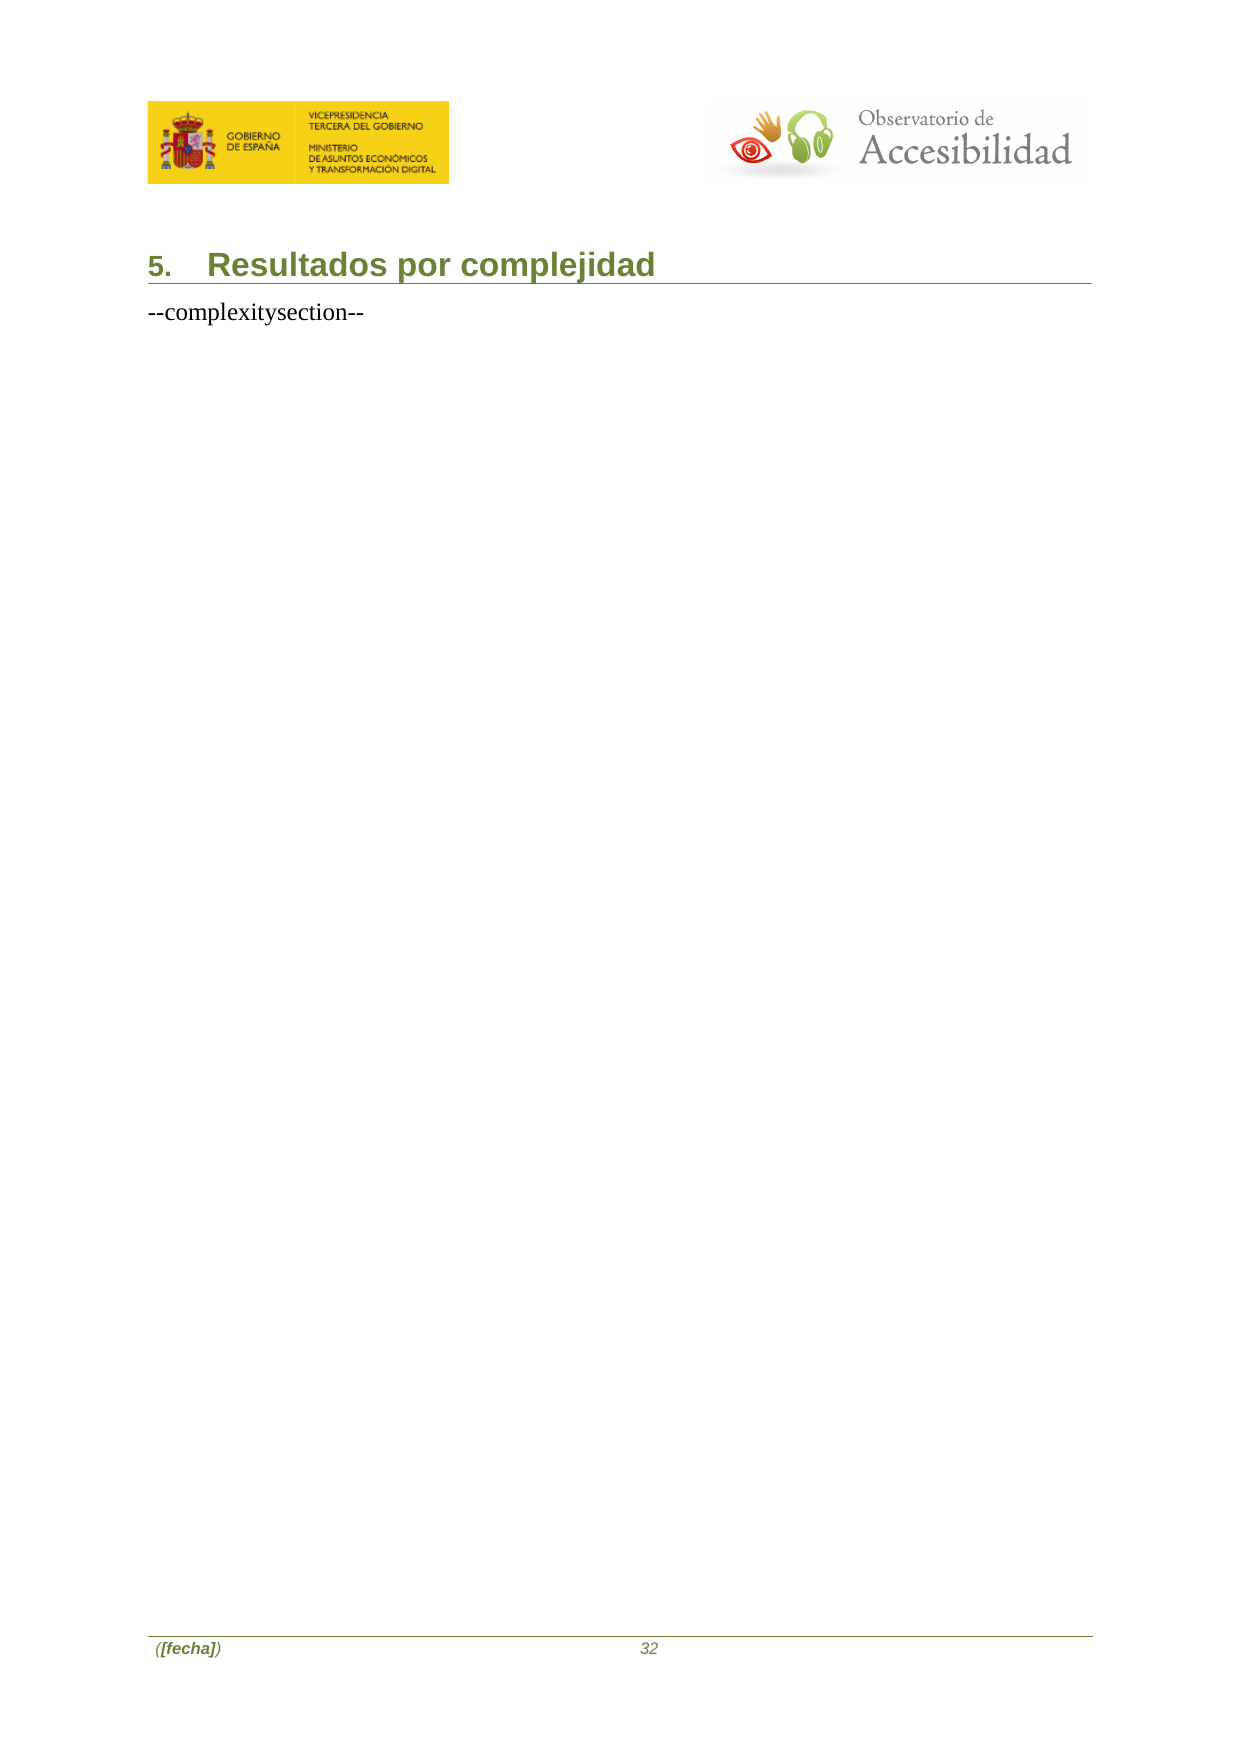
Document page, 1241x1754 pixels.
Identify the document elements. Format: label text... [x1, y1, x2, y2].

text --complexitysection-- [148, 297, 1092, 326]
subtitle Resultados por complejidad [148, 245, 1092, 283]
picture [147, 101, 450, 184]
picture [710, 101, 1086, 184]
